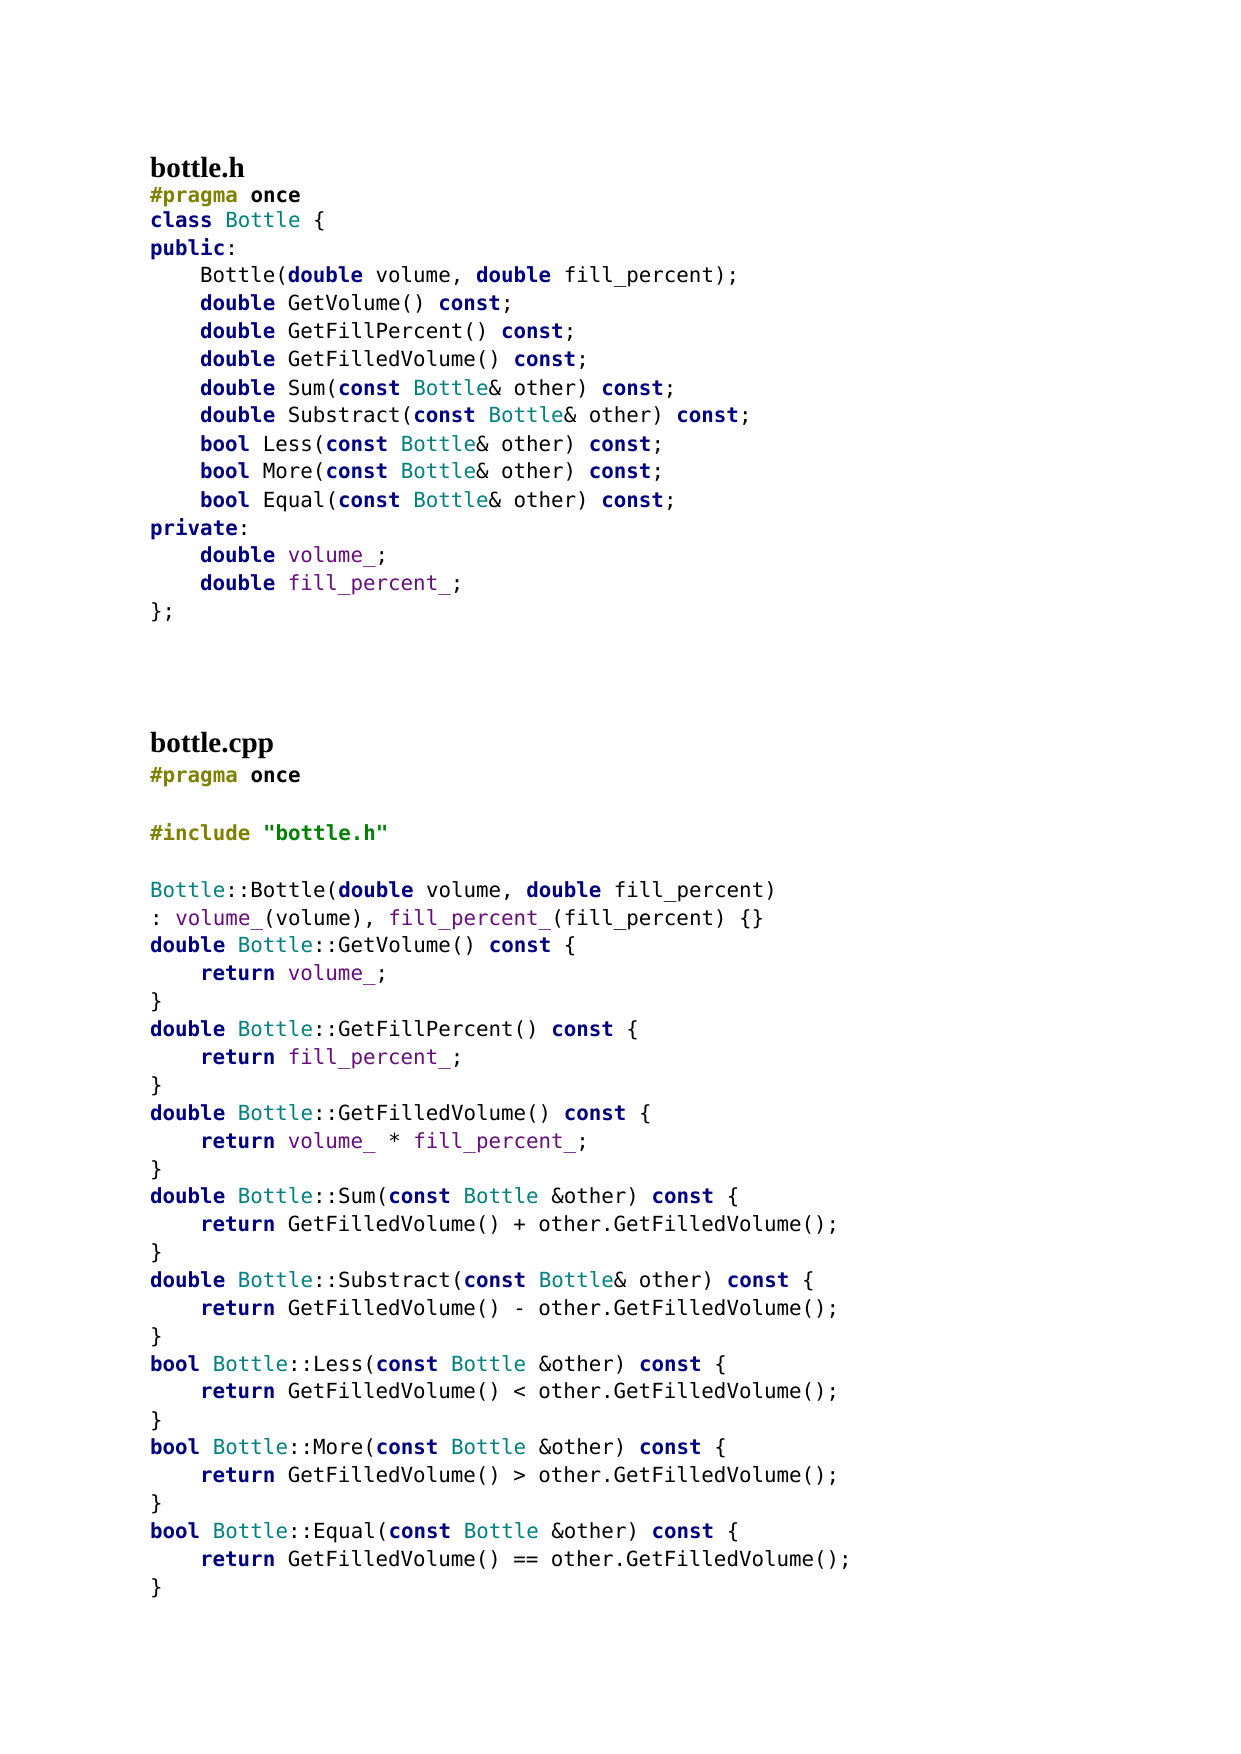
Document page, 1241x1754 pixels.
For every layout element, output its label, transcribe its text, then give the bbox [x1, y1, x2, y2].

text #pragma once [150, 763, 1090, 788]
text double fill_percent_; [150, 571, 1090, 596]
text return GetFilledVolume() - other.GetFilledVolume(); [150, 1296, 1090, 1320]
text return volume_ * fill_percent_; [150, 1129, 1090, 1153]
text }; [150, 599, 1090, 624]
text double Bottle::Substract(const Bottle& other) const { [150, 1268, 1090, 1292]
text return GetFilledVolume() > other.GetFilledVolume(); [150, 1463, 1090, 1487]
text } [150, 1491, 1090, 1516]
text bool Less(const Bottle& other) const; [150, 432, 1090, 456]
text return GetFilledVolume() < other.GetFilledVolume(); [150, 1379, 1090, 1404]
text Bottle::Bottle(double volume, double fill_percent) [150, 878, 1090, 902]
text double Substract(const Bottle& other) const; [150, 403, 1090, 428]
text return GetFilledVolume() + other.GetFilledVolume(); [150, 1212, 1090, 1237]
text bottle.h [150, 150, 1090, 183]
text double Bottle::GetFillPercent() const { [150, 1017, 1090, 1041]
text double Sum(const Bottle& other) const; [150, 376, 1090, 400]
text double GetVolume() const; [150, 291, 1090, 316]
text return fill_percent_; [150, 1045, 1090, 1069]
text : volume_(volume), fill_percent_(fill_percent) {} [150, 906, 1090, 930]
text private: [150, 516, 1090, 540]
text double GetFillPercent() const; [150, 319, 1090, 344]
text #pragma once [150, 183, 1090, 208]
text } [150, 1324, 1090, 1348]
text bool Bottle::More(const Bottle &other) const { [150, 1435, 1090, 1460]
text bool Bottle::Less(const Bottle &other) const { [150, 1352, 1090, 1376]
text #include "bottle.h" [150, 821, 1090, 845]
text return volume_; [150, 961, 1090, 986]
text class Bottle { [150, 208, 1090, 232]
text } [150, 1157, 1090, 1181]
text double GetFilledVolume() const; [150, 347, 1090, 372]
text } [150, 1575, 1090, 1599]
text double volume_; [150, 543, 1090, 568]
text bool Bottle::Equal(const Bottle &other) const { [150, 1519, 1090, 1543]
text } [150, 1073, 1090, 1097]
text Bottle(double volume, double fill_percent); [150, 263, 1090, 288]
text double Bottle::GetFilledVolume() const { [150, 1101, 1090, 1125]
text } [150, 1408, 1090, 1432]
text return GetFilledVolume() == other.GetFilledVolume(); [150, 1547, 1090, 1571]
text double Bottle::Sum(const Bottle &other) const { [150, 1184, 1090, 1209]
text } [150, 989, 1090, 1014]
text bool Equal(const Bottle& other) const; [150, 488, 1090, 512]
text double Bottle::GetVolume() const { [150, 933, 1090, 958]
text } [150, 1240, 1090, 1264]
text bool More(const Bottle& other) const; [150, 459, 1090, 484]
text public: [150, 236, 1090, 260]
text bottle.cpp [150, 725, 1090, 758]
